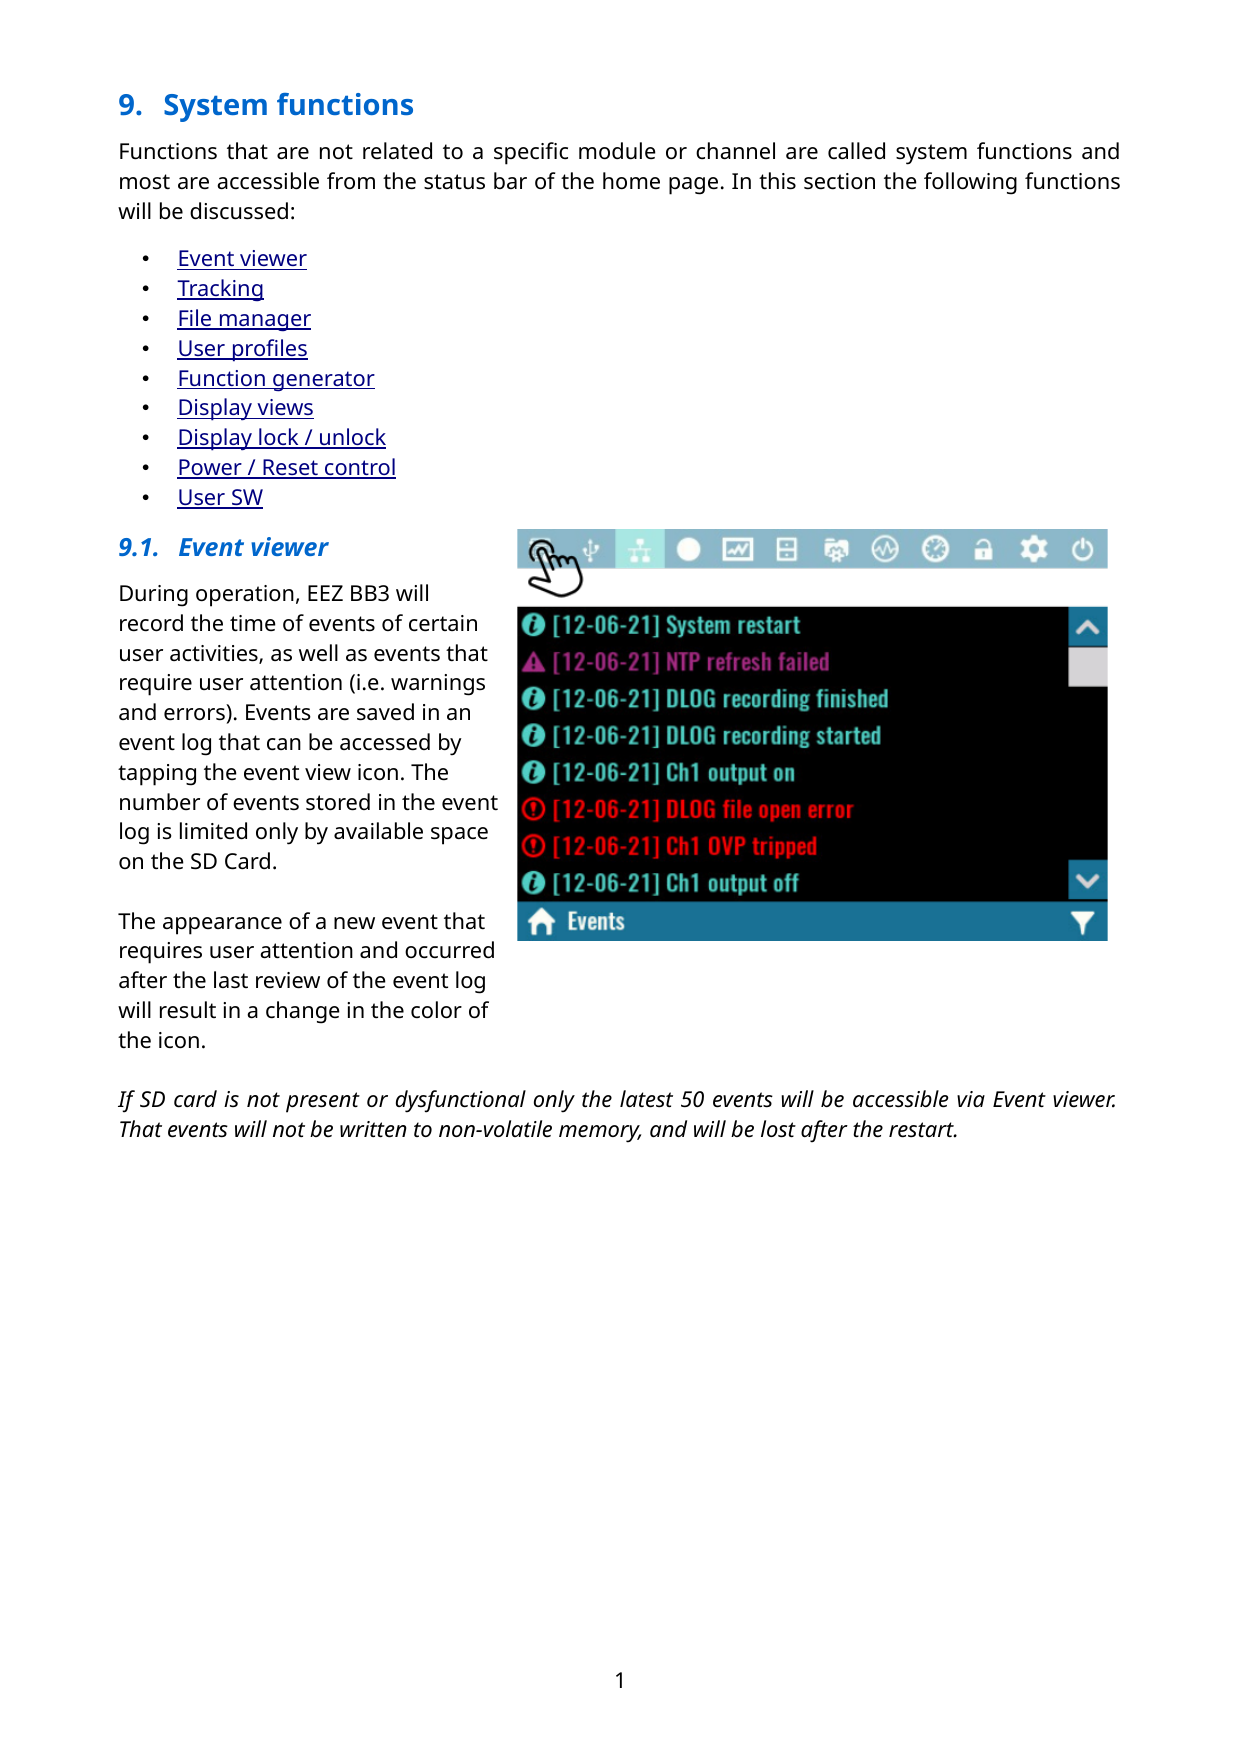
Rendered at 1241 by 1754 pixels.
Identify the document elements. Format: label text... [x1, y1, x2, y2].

table_header Event viewer During operation, EEZ BB3 will record the time of events of certain user activities, as well as events that require user attention (i.e. warnings and errors). Events are saved in an event log that can be accessed by tapping the event view icon. The number of events stored in the event log is limited only by available space on the SD Card. The appearance of a new event that requires user attention and occurred after the last review of the event log will result in a change in the color of the icon. [118, 529, 502, 1055]
list Function generator [142, 362, 1110, 392]
text Functions that are not related to a specific module or channel are called system functions and most are accessible from the status bar of the home page. In this section the following functions will be discussed: [118, 136, 1122, 226]
list Display views [142, 392, 1110, 422]
list Display lock / unlock [142, 422, 1110, 452]
subtitle System functions [118, 84, 1122, 124]
list Power / Reset control [142, 452, 1110, 482]
list File manager [142, 303, 1110, 333]
list User profiles [142, 333, 1110, 362]
table_header [502, 529, 1123, 1055]
list User SW [142, 482, 1110, 511]
text If SD card is not present or dysfunctional only the latest 50 events will be accessible via Event viewer. That events will not be written to non-volatile memory, and will be lost after the restart. [118, 1084, 1122, 1144]
list Event viewer [142, 243, 1110, 273]
list Tracking [142, 273, 1110, 303]
picture [517, 529, 1108, 941]
